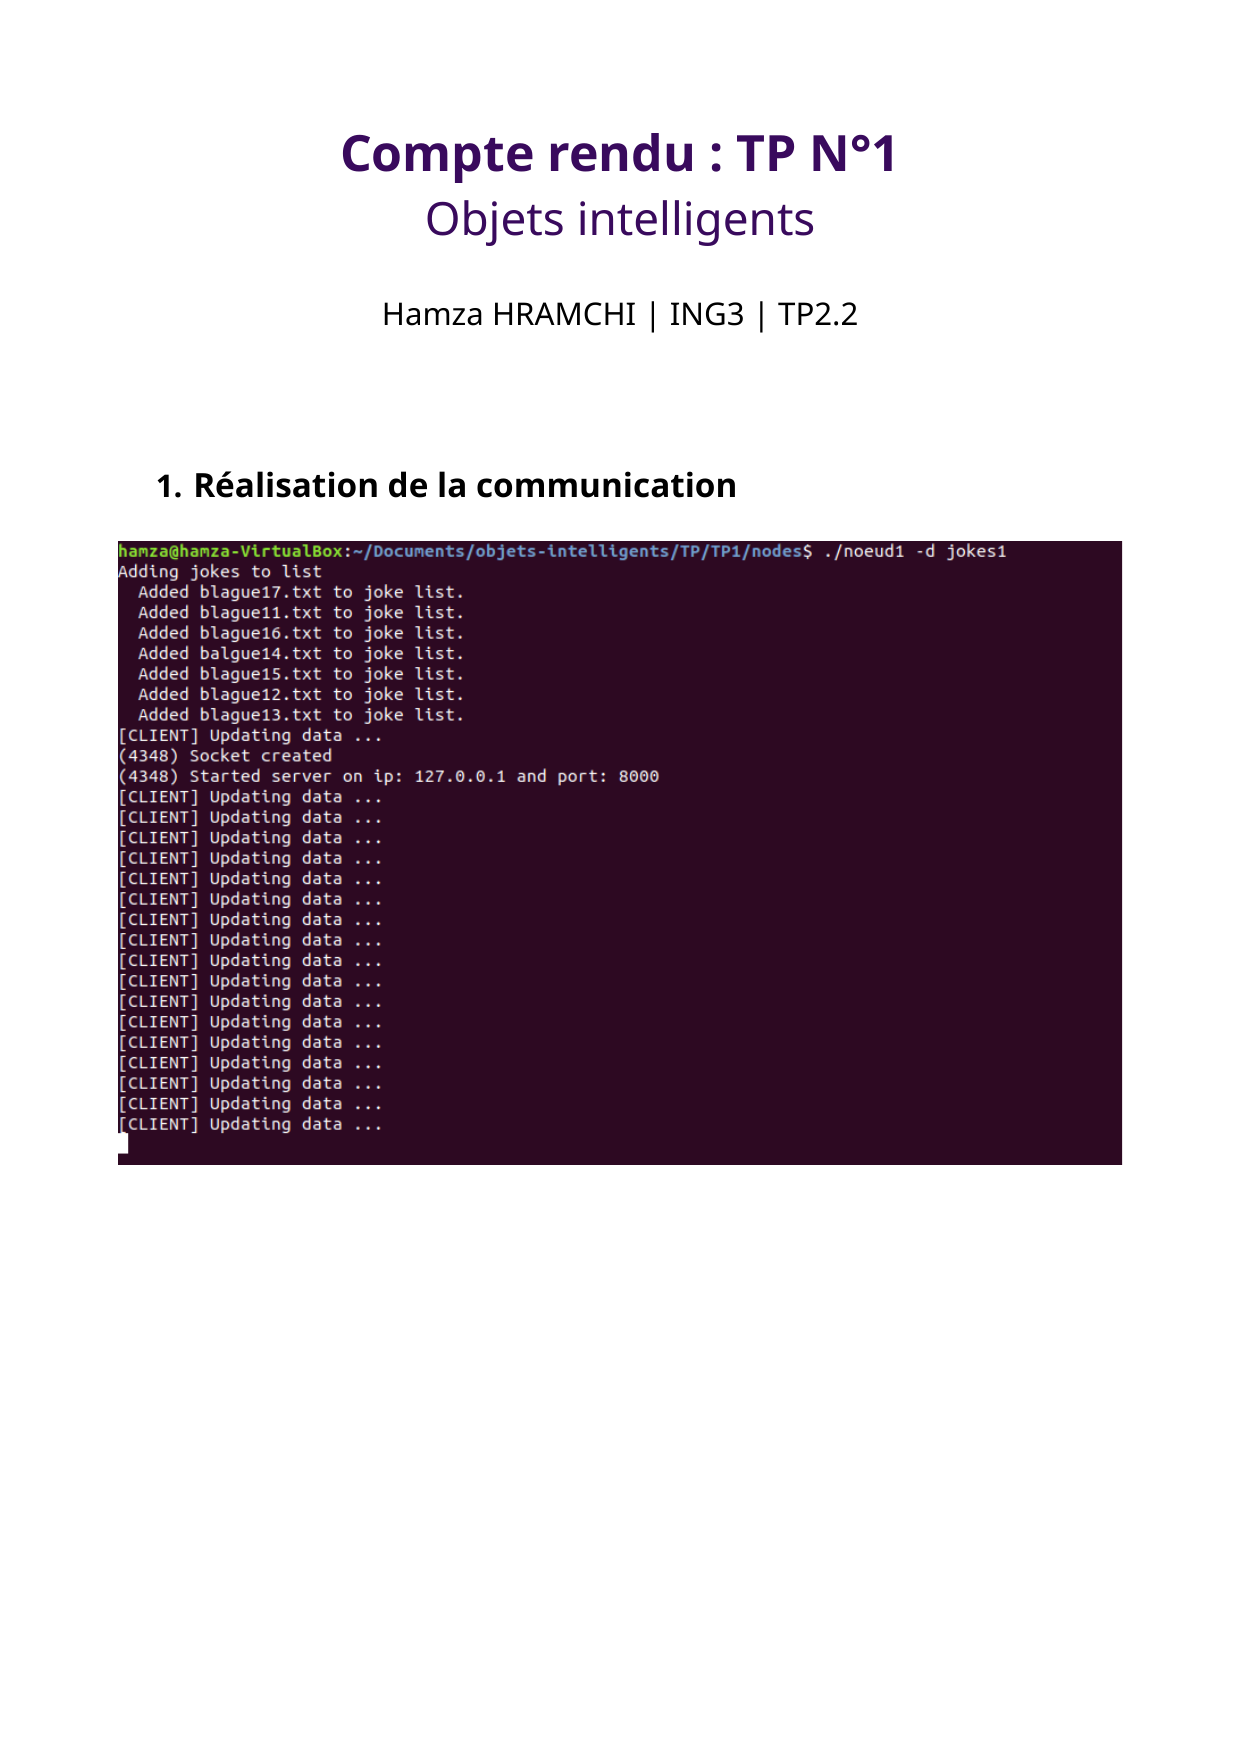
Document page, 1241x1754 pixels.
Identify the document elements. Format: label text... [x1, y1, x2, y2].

list Réalisation de la communication [156, 462, 1122, 508]
text Compte rendu : TP N°1 [118, 118, 1122, 186]
text Hamza HRAMCHI | ING3 | TP2.2 [118, 292, 1122, 334]
picture [118, 541, 1123, 1165]
text Objets intelligents [118, 186, 1122, 249]
